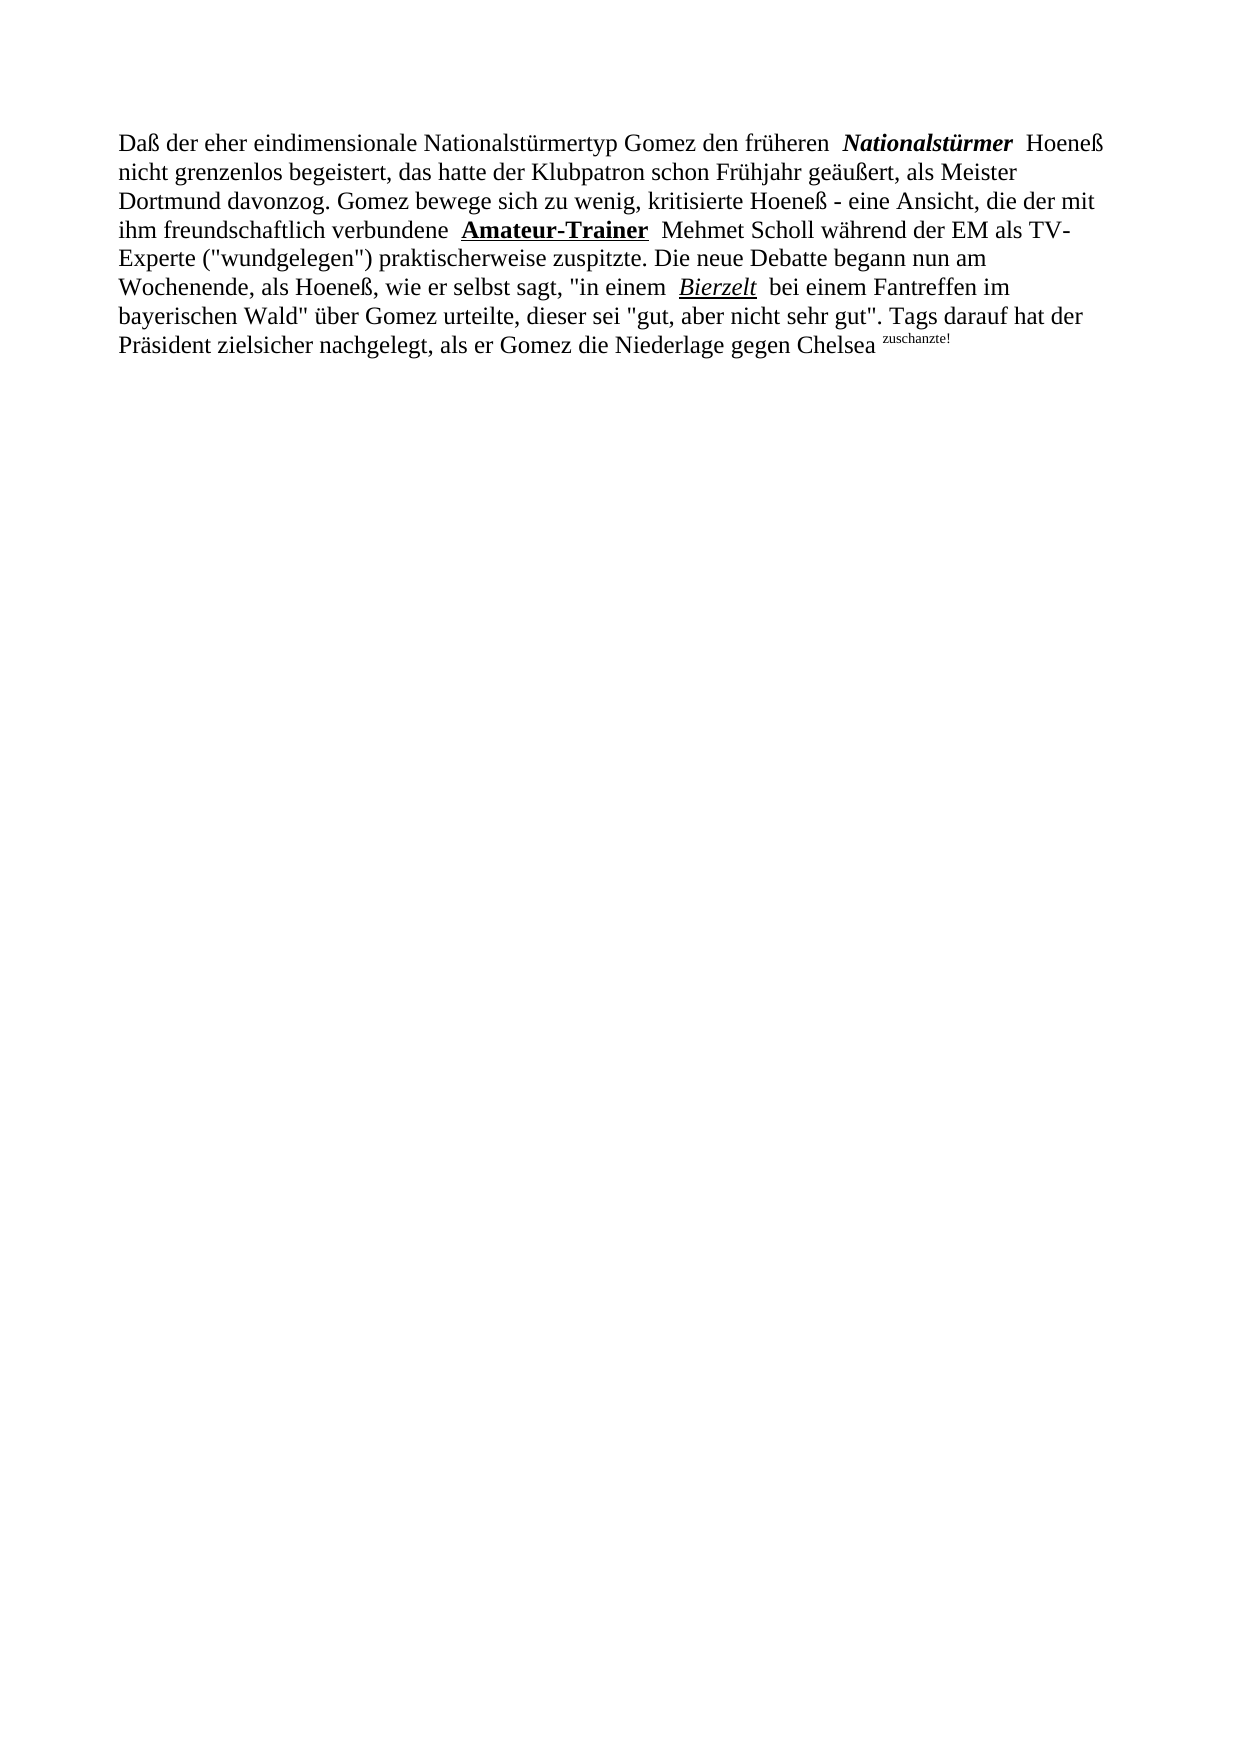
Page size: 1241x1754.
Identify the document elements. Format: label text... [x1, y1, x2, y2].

text Daß der eher eindimensionale Nationalstürmertyp Gomez den früheren Nationalstürmer Hoeneß nicht grenzenlos begeistert, das hatte der Klubpatron schon Frühjahr geäußert, als Meister Dortmund davonzog. Gomez bewege sich zu wenig, kritisierte Hoeneß - eine Ansicht, die der mit ihm freundschaftlich verbundene Amateur-Trainer Mehmet Scholl während der EM als TV-Experte ("wundgelegen") praktischerweise zuspitzte. Die neue Debatte begann nun am Wochenende, als Hoeneß, wie er selbst sagt, "in einem Bierzelt bei einem Fantreffen im bayerischen Wald" über Gomez urteilte, dieser sei "gut, aber nicht sehr gut". Tags darauf hat der Präsident zielsicher nachgelegt, als er Gomez die Niederlage gegen Chelsea zuschanzte! [118, 128, 1122, 358]
